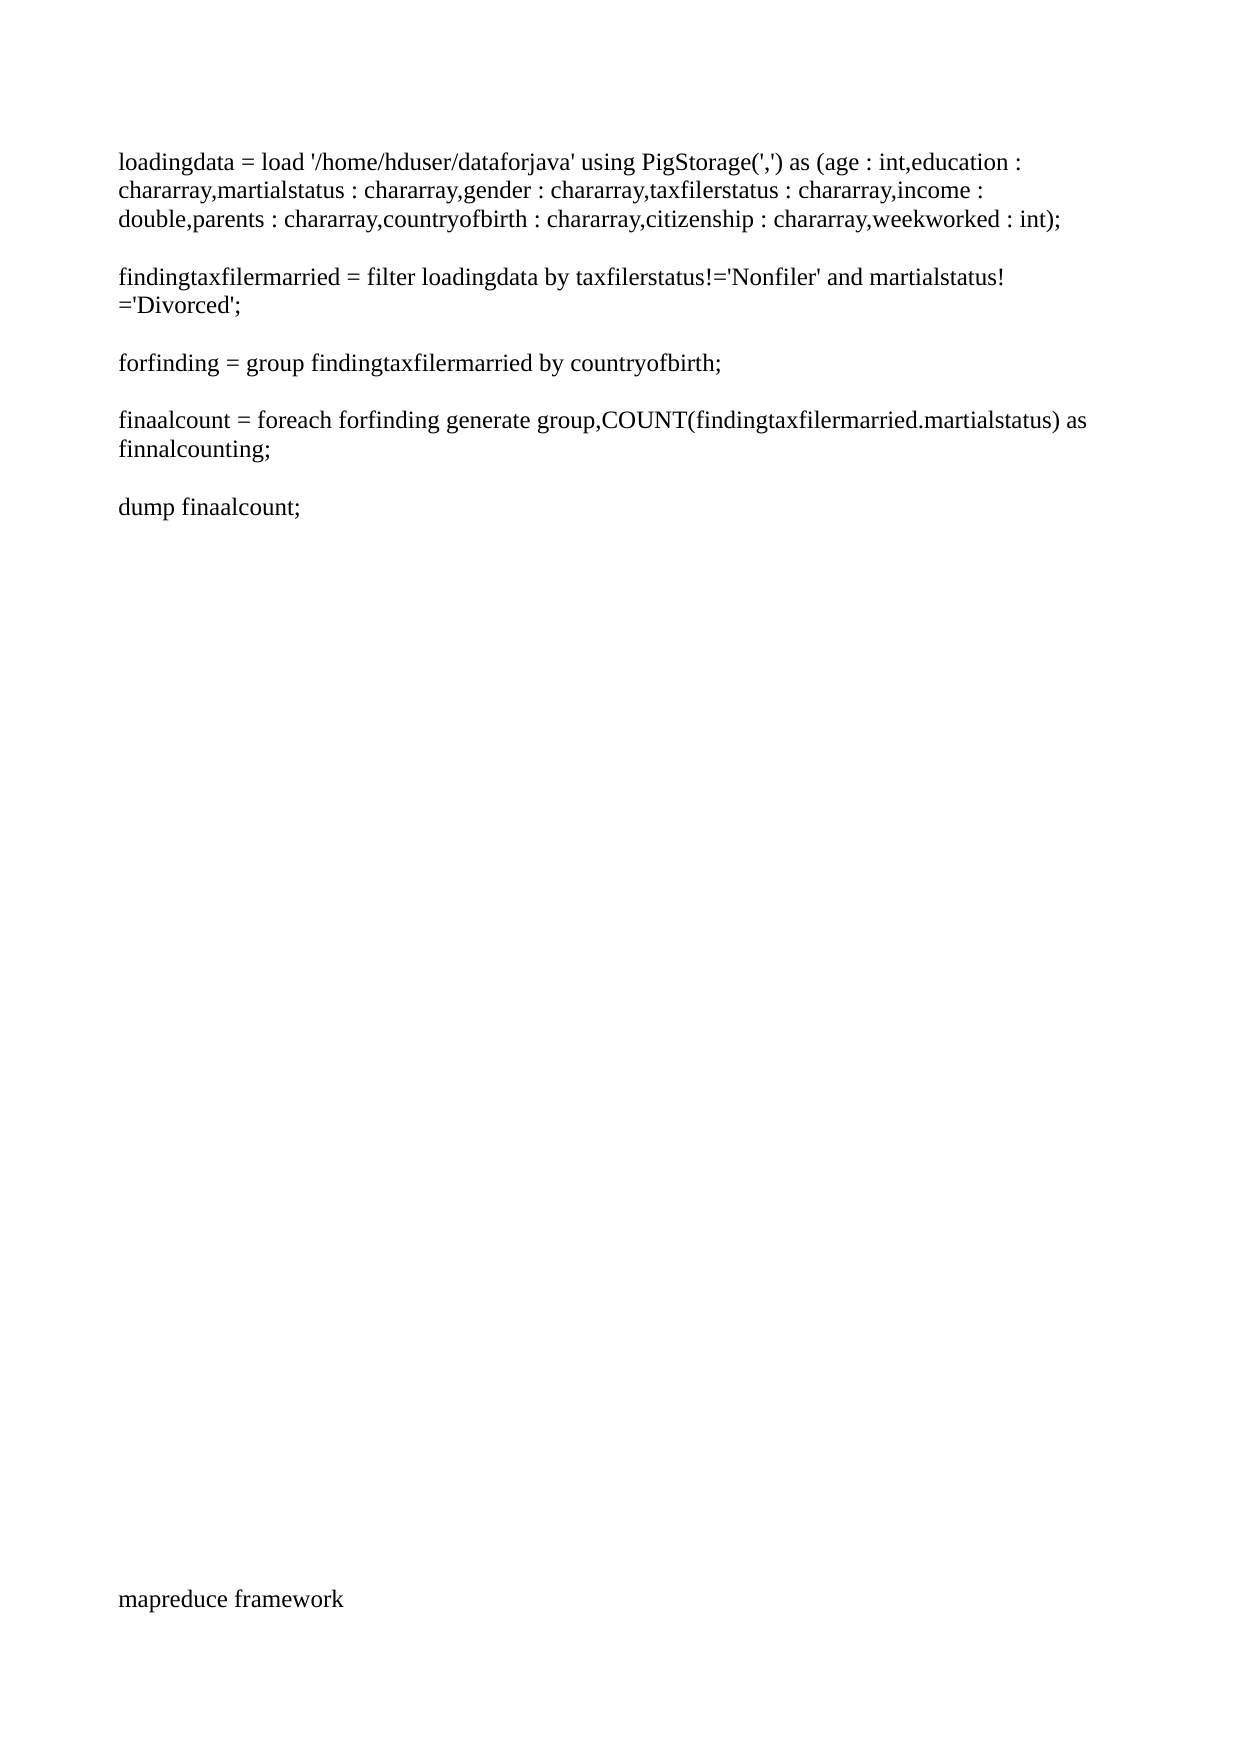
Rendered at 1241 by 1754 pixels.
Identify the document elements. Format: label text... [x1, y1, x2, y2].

text mapreduce framework [118, 1584, 1122, 1613]
text forfinding = group findingtaxfilermarried by countryofbirth; [118, 348, 1122, 377]
text finaalcount = foreach forfinding generate group,COUNT(findingtaxfilermarried.martialstatus) as finnalcounting; [118, 406, 1122, 463]
text dump finaalcount; [118, 492, 1122, 521]
text findingtaxfilermarried = filter loadingdata by taxfilerstatus!='Nonfiler' and martialstatus!='Divorced'; [118, 262, 1122, 319]
text loadingdata = load '/home/hduser/dataforjava' using PigStorage(',') as (age : int,education : chararray,martialstatus : chararray,gender : chararray,taxfilerstatus : chararray,income : double,parents : chararray,countryofbirth : chararray,citizenship : chararray,weekworked : int); [118, 147, 1122, 233]
